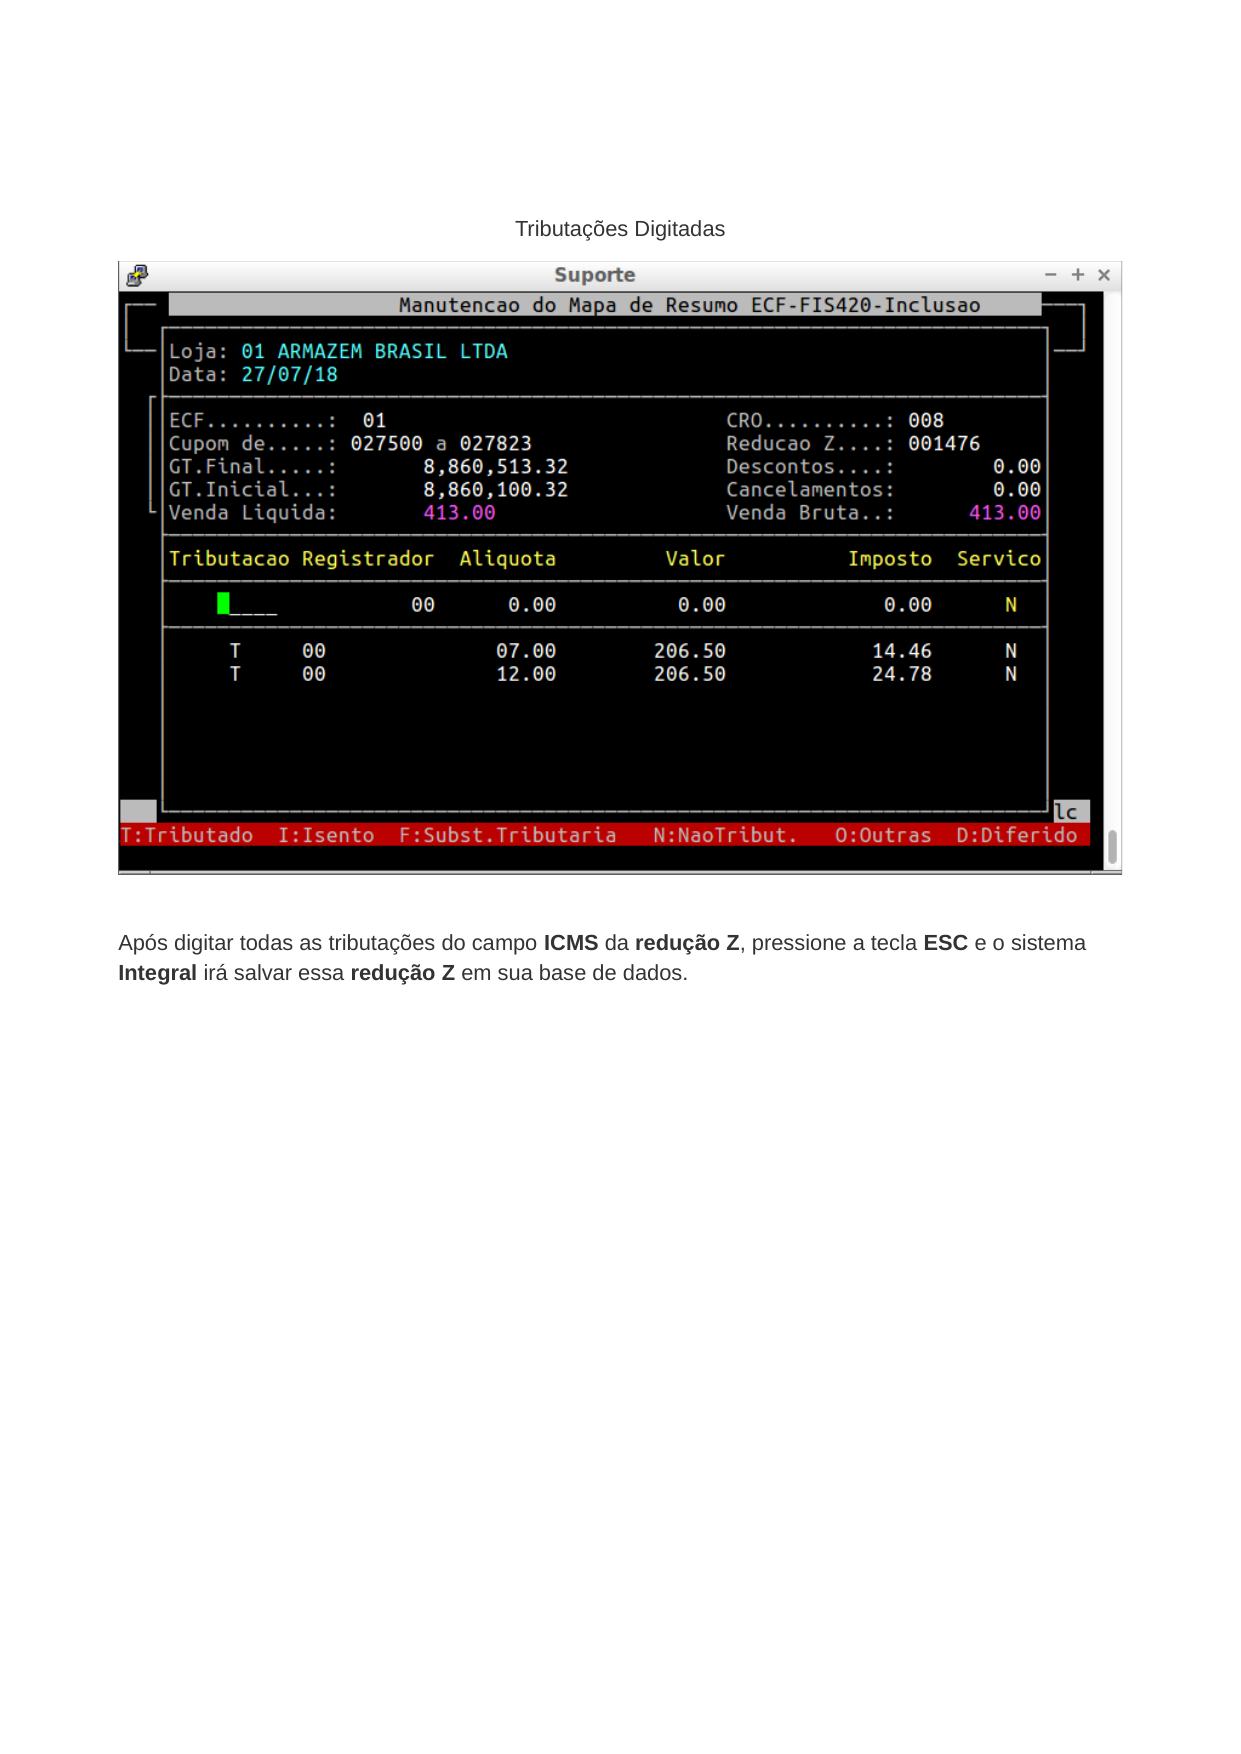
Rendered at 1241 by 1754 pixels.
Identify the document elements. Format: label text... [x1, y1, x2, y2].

picture [118, 261, 1123, 875]
text Após digitar todas as tributações do campo ICMS da redução Z, pressione a tecla ESC e o sistema Integral irá salvar essa redução Z em sua base de dados. [118, 930, 1122, 985]
text Tributações Digitadas [118, 216, 1122, 241]
